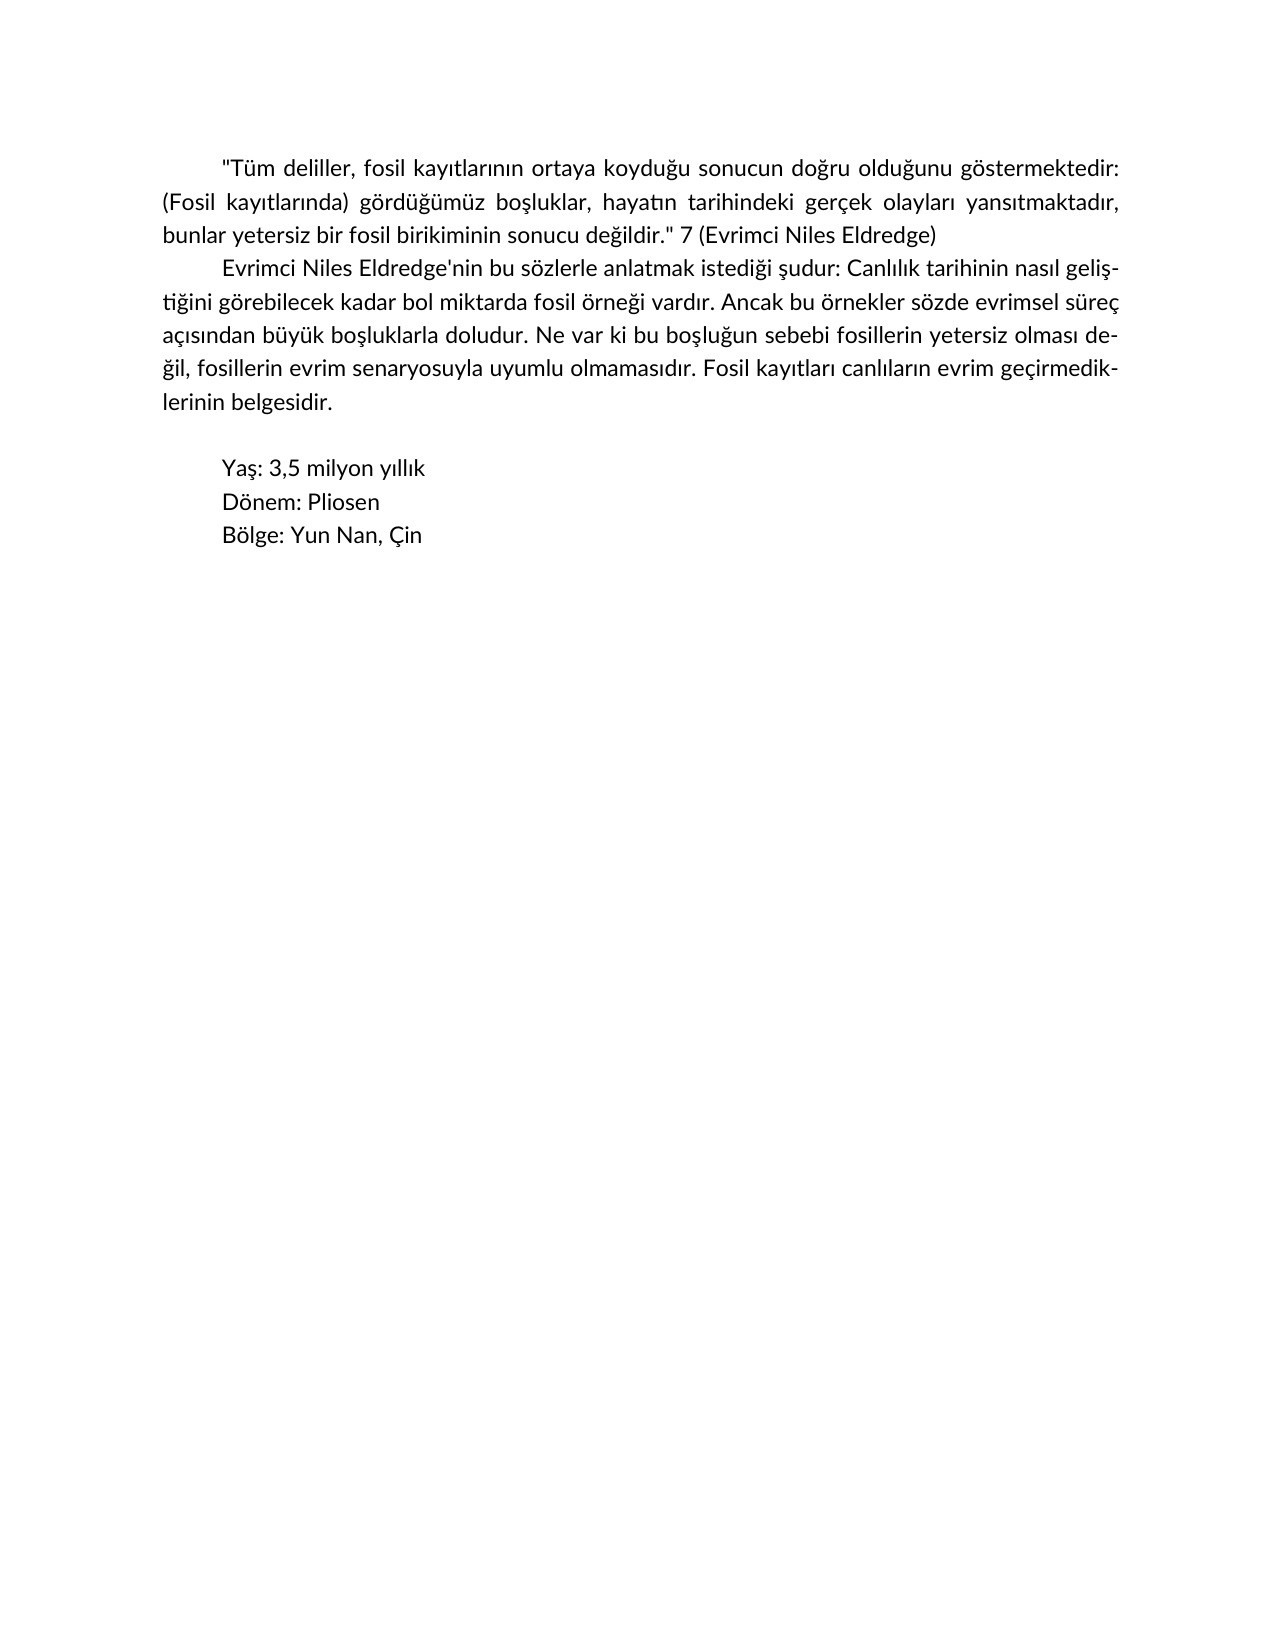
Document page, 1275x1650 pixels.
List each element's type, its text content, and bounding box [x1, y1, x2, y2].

text Yaş: 3,5 mil­yon yıl­lık [162, 450, 1119, 483]
text Ev­rim­ci Ni­les El­dred­ge'nin bu söz­ler­le an­lat­mak is­te­di­ği şu­dur: Can­lı­lık ta­ri­hi­nin na­sıl ge­liş­ti­ği­ni gö­re­bi­le­cek ka­dar bol mik­tar­da fo­sil ör­ne­ği var­dır. An­cak bu ör­nek­ler söz­de ev­rim­sel sü­reç açı­sın­dan bü­yük boş­luk­lar­la do­lu­dur. Ne var ki bu boş­lu­ğun se­be­bi fo­sil­le­rin ye­ter­siz ol­ma­sı de­ğil, fo­sil­le­rin ev­rim se­nar­yo­suy­la uyum­lu ol­ma­ma­sı­dır. Fo­sil ka­yıt­la­rı can­lı­la­rın ev­rim ge­çir­me­dik­le­ri­nin bel­ge­si­dir. [162, 250, 1119, 417]
text Dö­nem: Plio­sen [162, 483, 1119, 517]
text Böl­ge: Yun Nan, Çin [162, 517, 1119, 550]
text "Tüm de­lil­ler, fo­sil ka­yıt­la­rı­nın or­ta­ya koy­du­ğu so­nu­cun doğ­ru ol­du­ğu­nu gös­ter­mek­te­dir: (Fo­sil ka­yıt­la­rın­da) gör­dü­ğü­müz boş­luk­lar, ha­ya­tın ta­ri­hin­de­ki ger­çek olay­la­rı yan­sıt­mak­ta­dır, bun­lar ye­ter­siz bir fo­sil bi­ri­ki­mi­nin so­nu­cu de­ğil­dir." 7 (Ev­rim­ci Ni­les El­dred­ge) [162, 150, 1119, 250]
